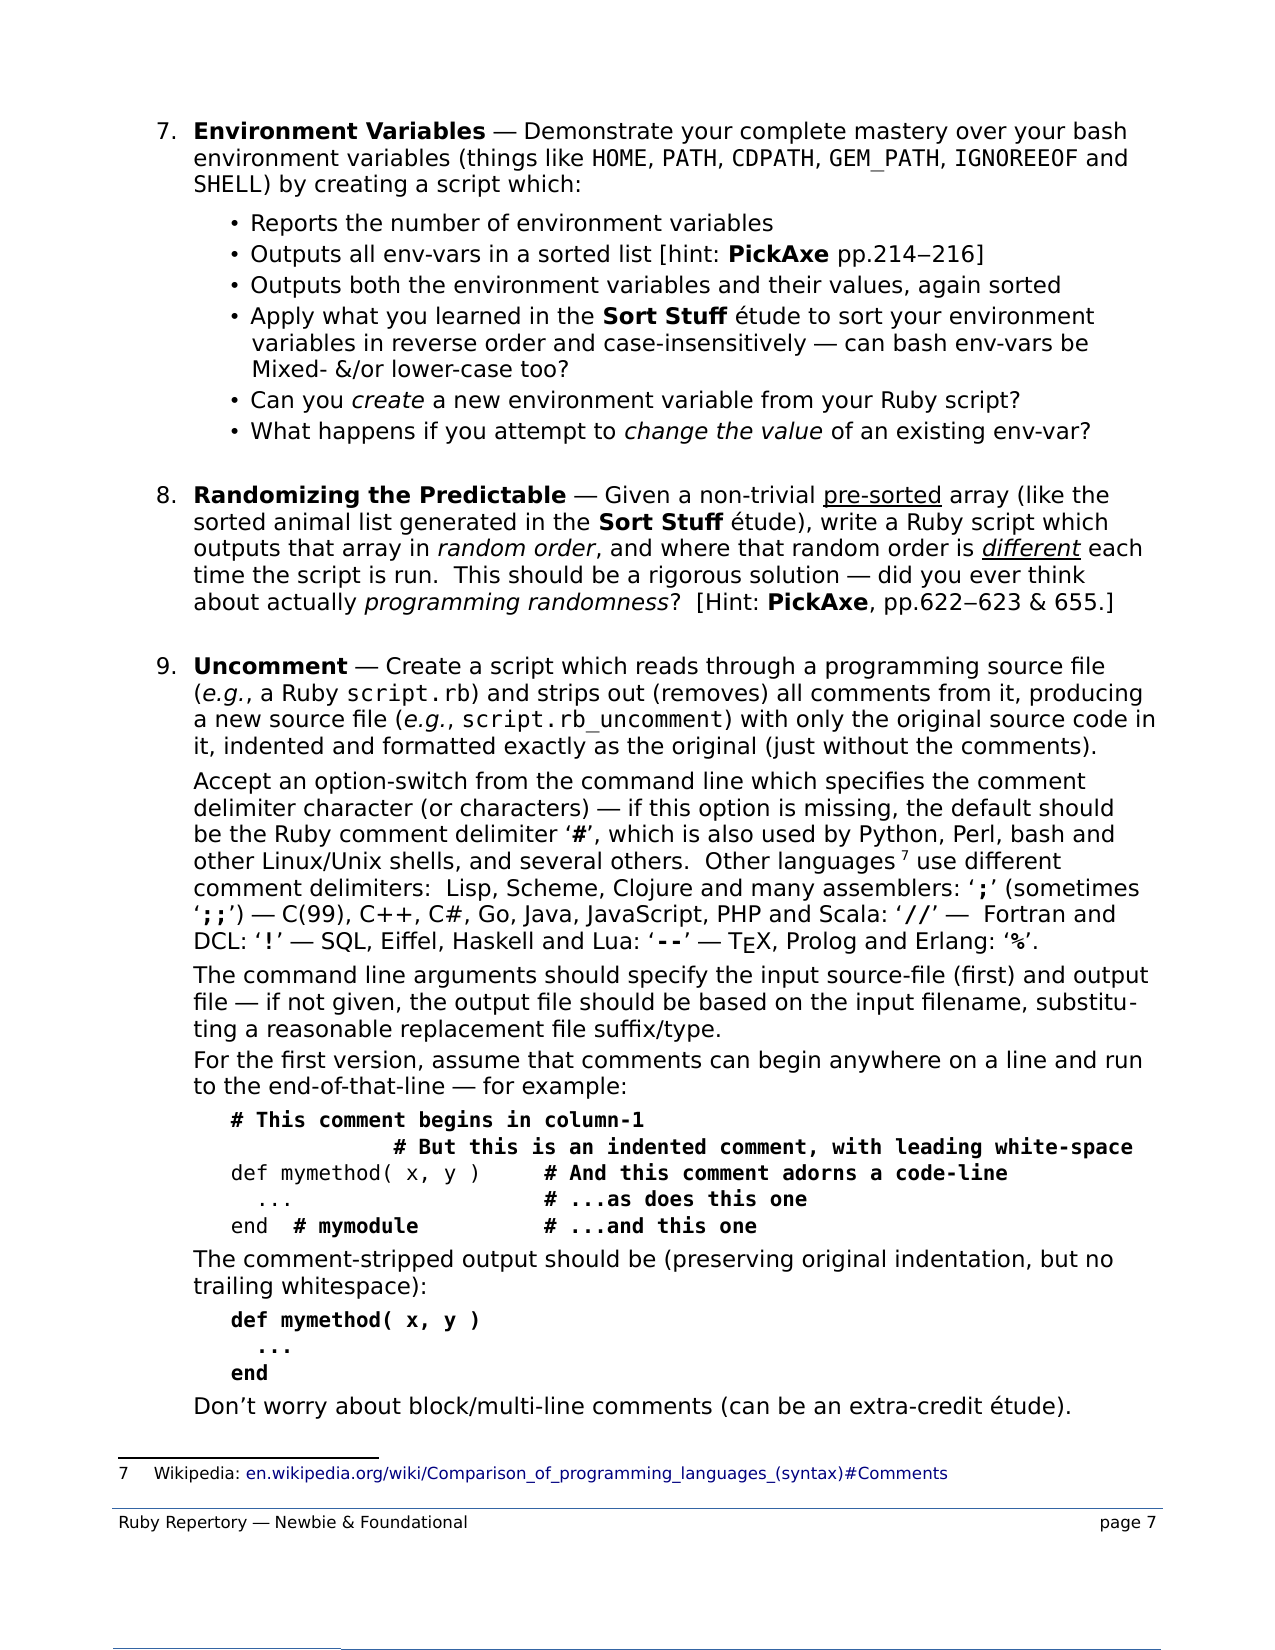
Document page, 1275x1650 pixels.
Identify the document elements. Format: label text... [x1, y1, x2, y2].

list def mymethod( x, y ) # And this comment adorns a code-line [193, 1161, 1157, 1185]
list Randomizing the Predictable ― Given a non-trivial pre-sorted array (like the sorted animal list generated in the Sort Stuff étude), write a Ruby script which outputs that array in random order, and where that random order is different each time the script is run. This should be a rigorous solution ― did you ever think about actually programming randomness? [Hint: PickAxe, pp.622‒623 & 655.] [156, 482, 1157, 616]
text Don’t worry about block/multi-line comments (can be an extra-credit étude). [193, 1393, 1157, 1420]
list def mymethod( x, y ) [193, 1308, 1157, 1332]
list What happens if you attempt to change the value of an existing env-var? [231, 418, 1107, 445]
list end # mymodule # ...and this one [193, 1214, 1157, 1238]
list For the first version, assume that comments can begin anywhere on a line and run to the end-of-that-line ― for example: [156, 1047, 1157, 1100]
list Wikipedia: en.wikipedia.org/wiki/Comparison_of_programming_languages_(syntax)#Comments [118, 1464, 1157, 1483]
list Outputs all env-vars in a sorted list [hint: PickAxe pp.214‒216] [231, 241, 1107, 268]
list Outputs both the environment variables and their values, again sorted [231, 272, 1107, 299]
list # But this is an indented comment, with leading white-space [193, 1135, 1157, 1159]
list Accept an option-switch from the command line which specifies the comment delimiter character (or characters) ― if this option is missing, the default should be the Ruby comment delimiter ‘#’, which is also used by Python, Perl, bash and other Linux/Unix shells, and several others. Other languages use different comment delimiters: Lisp, Scheme, Clojure and many assemblers: ‘;’ (sometimes ‘;;’) ― C(99), C++, C#, Go, Java, JavaScript, PHP and Scala: ‘//’ ― Fortran and DCL: ‘!’ ― SQL, Eiffel, Haskell and Lua: ‘--’ ― TEX, Prolog and Erlang: ‘%’. [156, 768, 1157, 958]
list Uncomment ― Create a script which reads through a programming source file (e.g., a Ruby script.rb) and strips out (removes) all comments from it, producing a new source file (e.g., script.rb_uncomment) with only the original source code in it, indented and formatted exactly as the original (just without the comments). [156, 653, 1157, 760]
list Reports the number of environment variables [231, 211, 1107, 237]
list The comment-stripped output should be (preserving original indentation, but no trailing whitespace): [156, 1246, 1157, 1300]
list The command line arguments should specify the input source-file (first) and output file ― if not given, the output file should be based on the input filename, substitu­ting a reasonable replacement file suffix/type. [156, 963, 1157, 1043]
list ... [193, 1334, 1157, 1359]
list Environment Variables ― Demonstrate your complete mastery over your bash environment variables (things like HOME, PATH, CDPATH, GEM_PATH, IGNOREEOF and SHELL) by creating a script which: [156, 118, 1157, 198]
list end [193, 1361, 1157, 1385]
list # This comment begins in column-1 [193, 1108, 1157, 1133]
list Can you create a new environment variable from your Ruby script? [231, 387, 1107, 414]
list ... # ...as does this one [193, 1187, 1157, 1212]
list Apply what you learned in the Sort Stuff étude to sort your environment variables in reverse order and case-insensitively ― can bash env-vars be Mixed- &/or lower-case too? [231, 303, 1157, 383]
